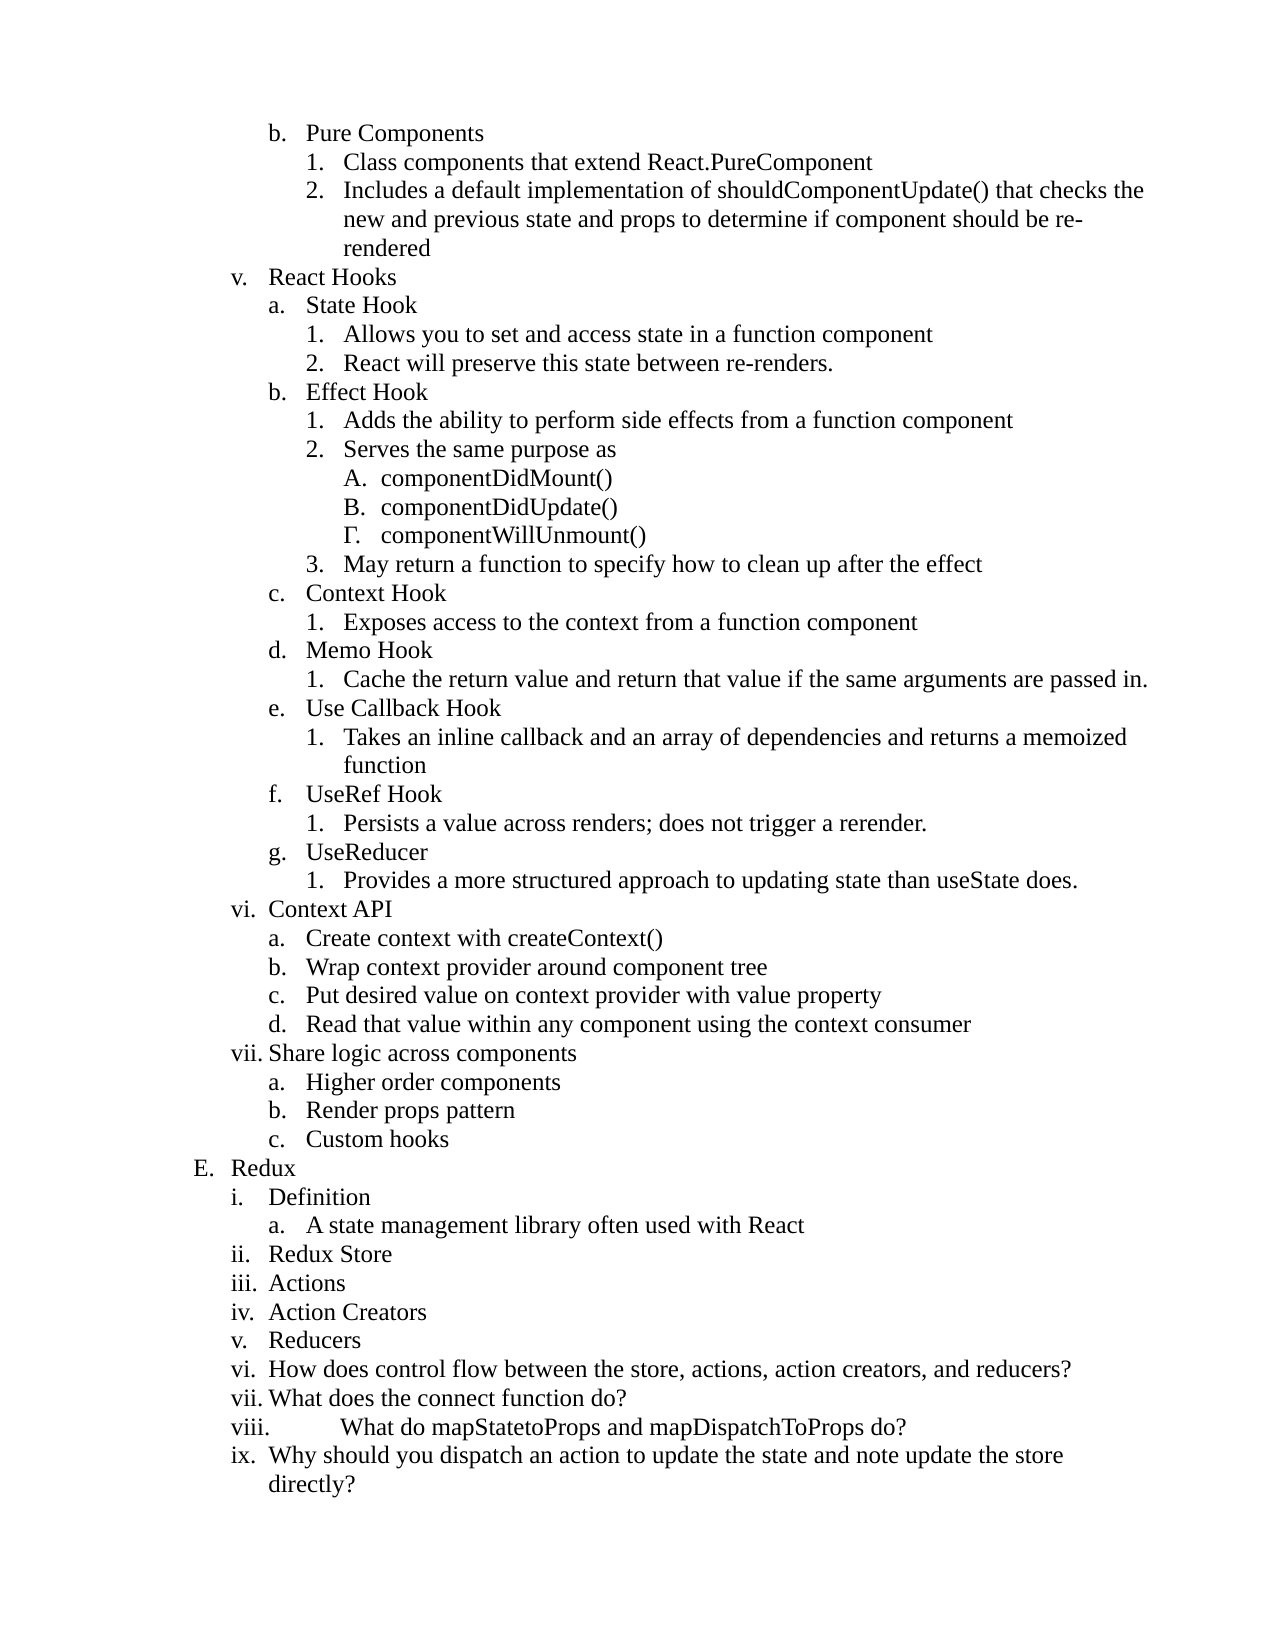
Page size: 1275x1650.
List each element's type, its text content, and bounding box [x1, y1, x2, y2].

list Why should you dispatch an action to update the state and note update the store directly? [231, 1441, 1157, 1498]
list Pure Components [268, 118, 1157, 147]
list Put desired value on context provider with value property [268, 981, 1157, 1009]
list Memo Hook [268, 636, 1157, 664]
list Redux [193, 1153, 1157, 1182]
list React will preserve this state between re-renders. [306, 348, 1157, 377]
list Exposes access to the context from a function component [306, 607, 1157, 636]
list Provides a more structured approach to updating state than useState does. [306, 866, 1157, 894]
list componentDidUpdate() [343, 492, 1157, 521]
list What do mapStatetoProps and mapDispatchToProps do? [231, 1412, 1157, 1441]
list May return a function to specify how to clean up after the effect [306, 549, 1157, 578]
list Allows you to set and access state in a function component [306, 319, 1157, 348]
list React Hooks [231, 262, 1157, 291]
list Cache the return value and return that value if the same arguments are passed in. [306, 664, 1157, 693]
list Render props pattern [268, 1096, 1157, 1124]
list Redux Store [231, 1239, 1157, 1268]
list Class components that extend React.PureComponent [306, 147, 1157, 176]
list State Hook [268, 291, 1157, 319]
list A state management library often used with React [268, 1211, 1157, 1239]
list Wrap context provider around component tree [268, 952, 1157, 981]
list Use Callback Hook [268, 693, 1157, 722]
list Action Creators [231, 1297, 1157, 1326]
list componentWillUnmount() [343, 521, 1157, 549]
list Higher order components [268, 1067, 1157, 1096]
list Serves the same purpose as [306, 434, 1157, 463]
list What does the connect function do? [231, 1383, 1157, 1412]
list UseReducer [268, 837, 1157, 866]
list Persists a value across renders; does not trigger a rerender. [306, 808, 1157, 837]
list Custom hooks [268, 1124, 1157, 1153]
list Read that value within any component using the context consumer [268, 1009, 1157, 1038]
list Context API [231, 894, 1157, 923]
list Create context with createContext() [268, 923, 1157, 952]
list Effect Hook [268, 377, 1157, 406]
list Includes a default implementation of shouldComponentUpdate() that checks the new and previous state and props to determine if component should be re-rendered [306, 176, 1157, 262]
list Takes an inline callback and an array of dependencies and returns a memoized function [306, 722, 1157, 779]
list How does control flow between the store, actions, action creators, and reducers? [231, 1354, 1157, 1383]
list Share logic across components [231, 1038, 1157, 1067]
list Actions [231, 1268, 1157, 1297]
list Definition [231, 1182, 1157, 1211]
list Reducers [231, 1326, 1157, 1354]
list UseRef Hook [268, 779, 1157, 808]
list componentDidMount() [343, 463, 1157, 492]
list Adds the ability to perform side effects from a function component [306, 406, 1157, 434]
list Context Hook [268, 578, 1157, 607]
